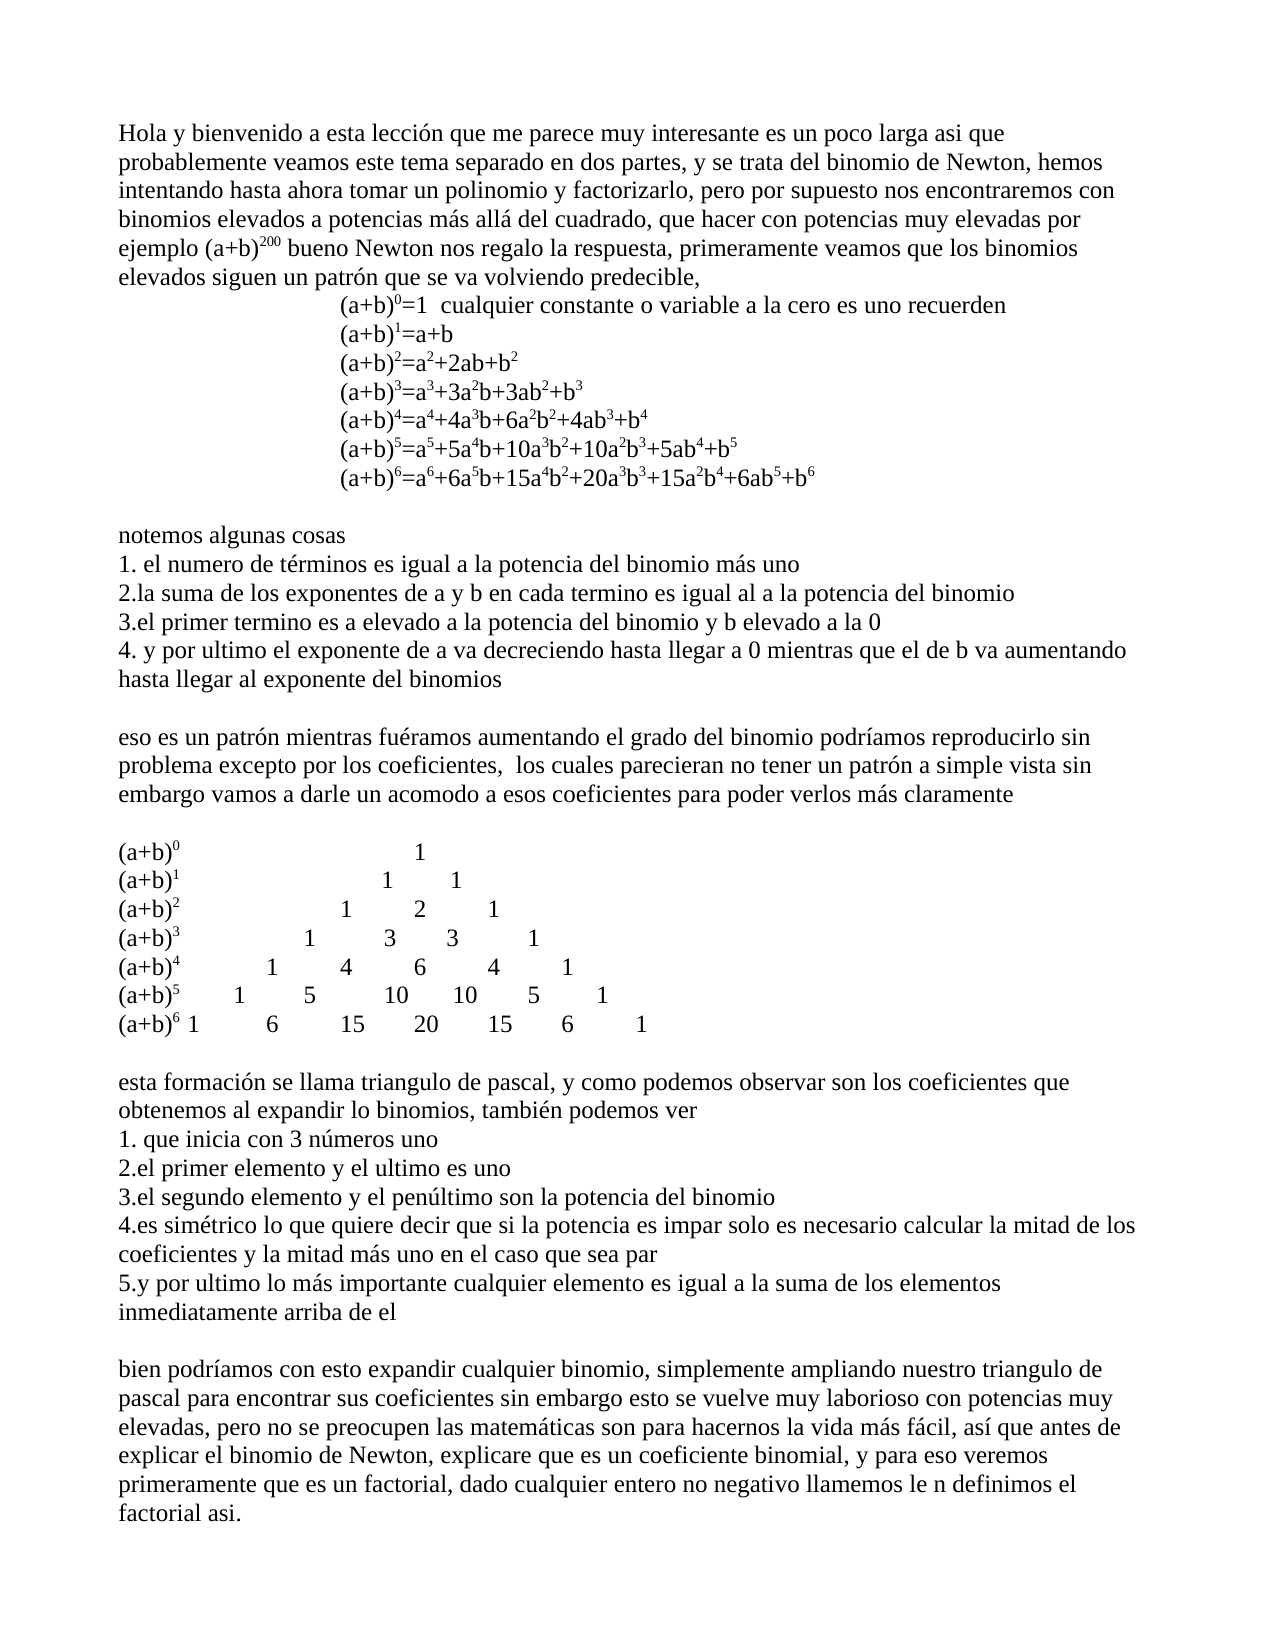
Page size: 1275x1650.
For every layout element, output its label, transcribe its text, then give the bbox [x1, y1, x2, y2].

text 1. que inicia con 3 números uno [118, 1124, 1157, 1153]
text (a+b)0=1 cualquier constante o variable a la cero es uno recuerden [118, 291, 1157, 319]
text 3.el primer termino es a elevado a la potencia del binomio y b elevado a la 0 [118, 607, 1157, 636]
text 3.el segundo elemento y el penúltimo son la potencia del binomio [118, 1182, 1157, 1211]
text (a+b)6=a6+6a5b+15a4b2+20a3b3+15a2b4+6ab5+b6 [118, 463, 1157, 492]
text (a+b)5 1 5 10 10 5 1 [118, 981, 1157, 1009]
text 2.la suma de los exponentes de a y b en cada termino es igual al a la potencia del binomio [118, 578, 1157, 607]
text 5.y por ultimo lo más importante cualquier elemento es igual a la suma de los elementos inmediatamente arriba de el [118, 1268, 1157, 1326]
text (a+b)5=a5+5a4b+10a3b2+10a2b3+5ab4+b5 [118, 434, 1157, 463]
text (a+b)4=a4+4a3b+6a2b2+4ab3+b4 [118, 406, 1157, 434]
text (a+b)3 1 3 3 1 [118, 923, 1157, 952]
text 1. el numero de términos es igual a la potencia del binomio más uno [118, 549, 1157, 578]
text (a+b)2=a2+2ab+b2 [118, 348, 1157, 377]
text notemos algunas cosas [118, 521, 1157, 549]
text (a+b)4 1 4 6 4 1 [118, 952, 1157, 981]
text bien podríamos con esto expandir cualquier binomio, simplemente ampliando nuestro triangulo de pascal para encontrar sus coeficientes sin embargo esto se vuelve muy laborioso con potencias muy elevadas, pero no se preocupen las matemáticas son para hacernos la vida más fácil, así que antes de explicar el binomio de Newton, explicare que es un coeficiente binomial, y para eso veremos primeramente que es un factorial, dado cualquier entero no negativo llamemos le n definimos el factorial asi. [118, 1354, 1157, 1527]
text (a+b)2 1 2 1 [118, 894, 1157, 923]
text 2.el primer elemento y el ultimo es uno [118, 1153, 1157, 1182]
text eso es un patrón mientras fuéramos aumentando el grado del binomio podríamos reproducirlo sin problema excepto por los coeficientes, los cuales parecieran no tener un patrón a simple vista sin embargo vamos a darle un acomodo a esos coeficientes para poder verlos más claramente [118, 722, 1157, 808]
text (a+b)3=a3+3a2b+3ab2+b3 [118, 377, 1157, 406]
text (a+b)1=a+b [118, 319, 1157, 348]
text (a+b)1 1 1 [118, 866, 1157, 894]
text 4.es simétrico lo que quiere decir que si la potencia es impar solo es necesario calcular la mitad de los coeficientes y la mitad más uno en el caso que sea par [118, 1211, 1157, 1268]
text (a+b)6 1 6 15 20 15 6 1 [118, 1009, 1157, 1038]
text Hola y bienvenido a esta lección que me parece muy interesante es un poco larga asi que probablemente veamos este tema separado en dos partes, y se trata del binomio de Newton, hemos intentando hasta ahora tomar un polinomio y factorizarlo, pero por supuesto nos encontraremos con binomios elevados a potencias más allá del cuadrado, que hacer con potencias muy elevadas por ejemplo (a+b)200 bueno Newton nos regalo la respuesta, primeramente veamos que los binomios elevados siguen un patrón que se va volviendo predecible, [118, 118, 1157, 291]
text 4. y por ultimo el exponente de a va decreciendo hasta llegar a 0 mientras que el de b va aumentando hasta llegar al exponente del binomios [118, 636, 1157, 693]
text esta formación se llama triangulo de pascal, y como podemos observar son los coeficientes que obtenemos al expandir lo binomios, también podemos ver [118, 1067, 1157, 1124]
text (a+b)0 1 [118, 837, 1157, 866]
